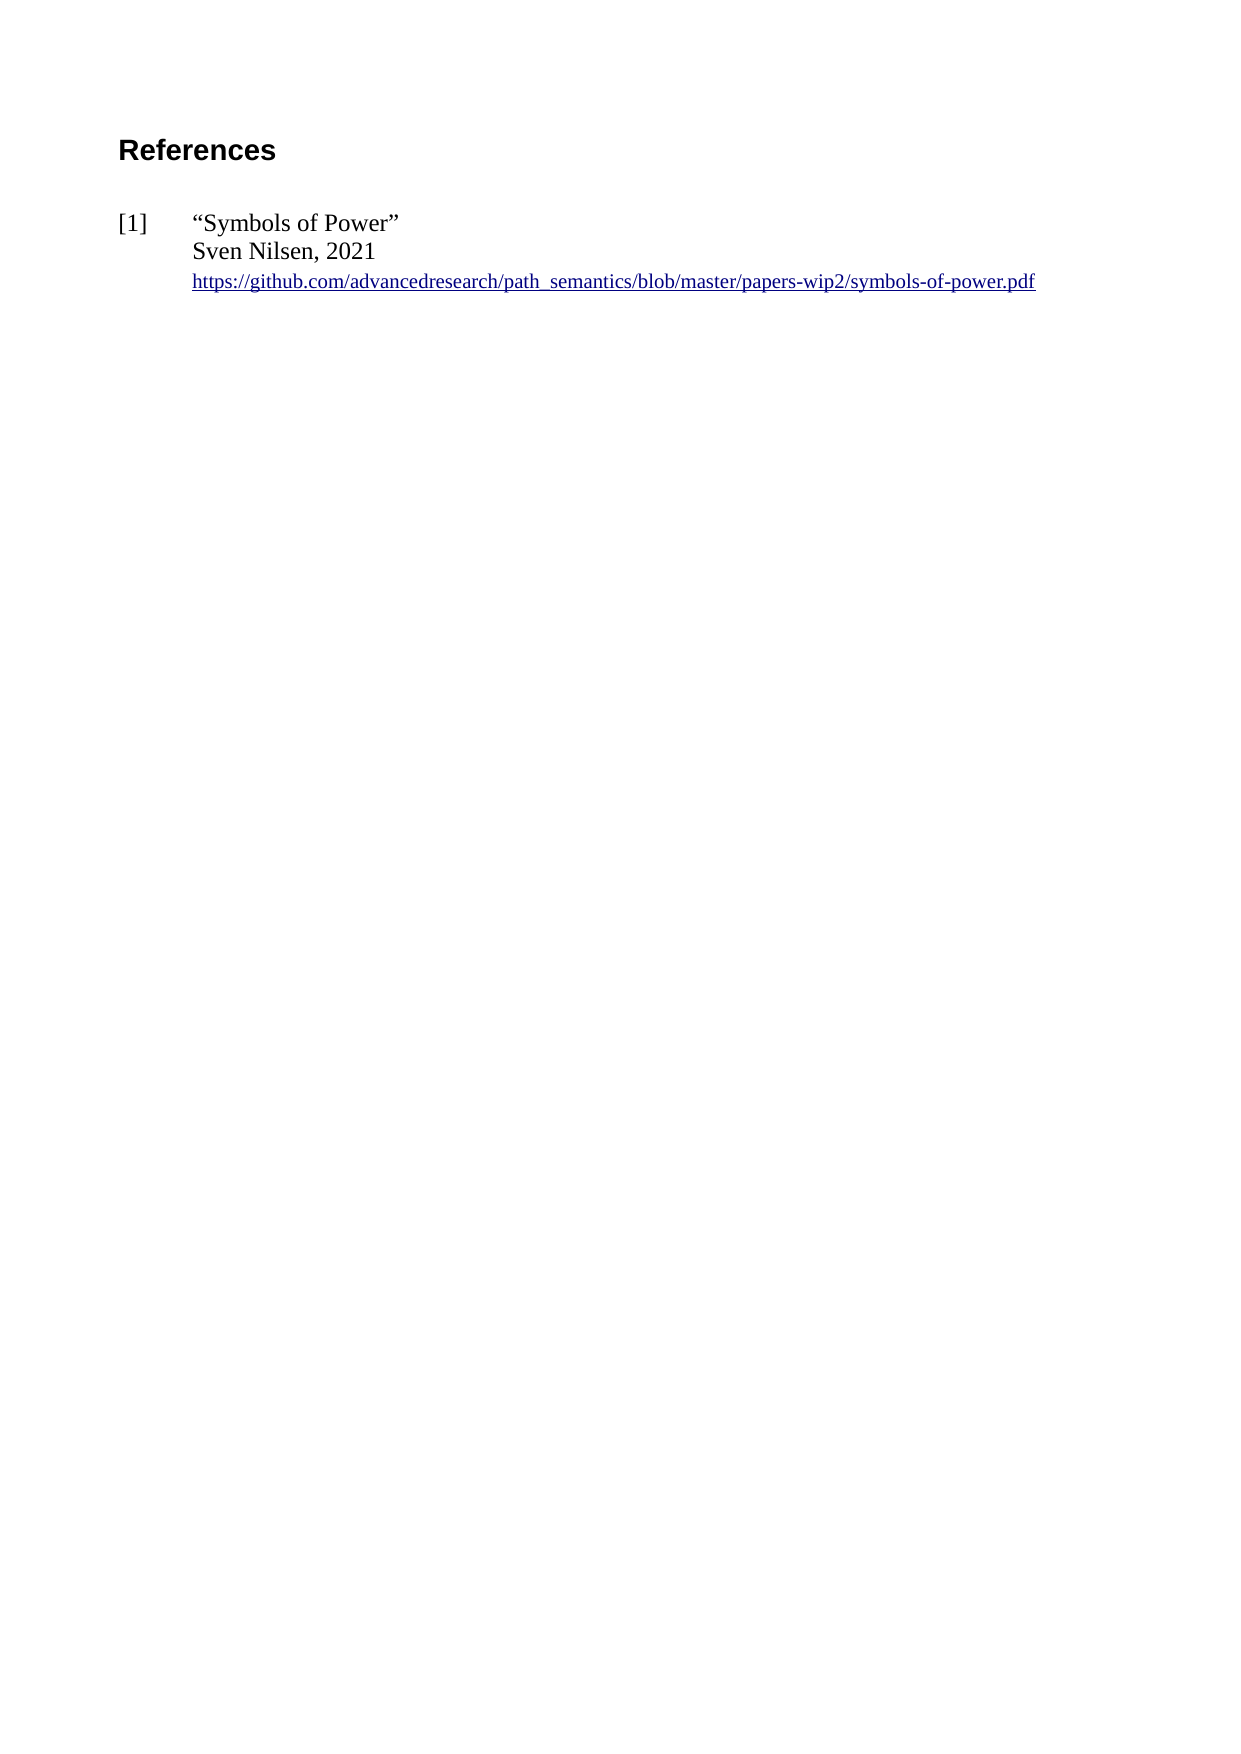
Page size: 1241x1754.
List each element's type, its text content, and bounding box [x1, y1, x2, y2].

text https://github.com/advancedresearch/path_semantics/blob/master/papers-wip2/symbols-of-power.pdf [118, 265, 1122, 294]
text [1] “Symbols of Power” [118, 208, 1122, 236]
subtitle References [118, 133, 1122, 166]
text Sven Nilsen, 2021 [118, 236, 1122, 265]
